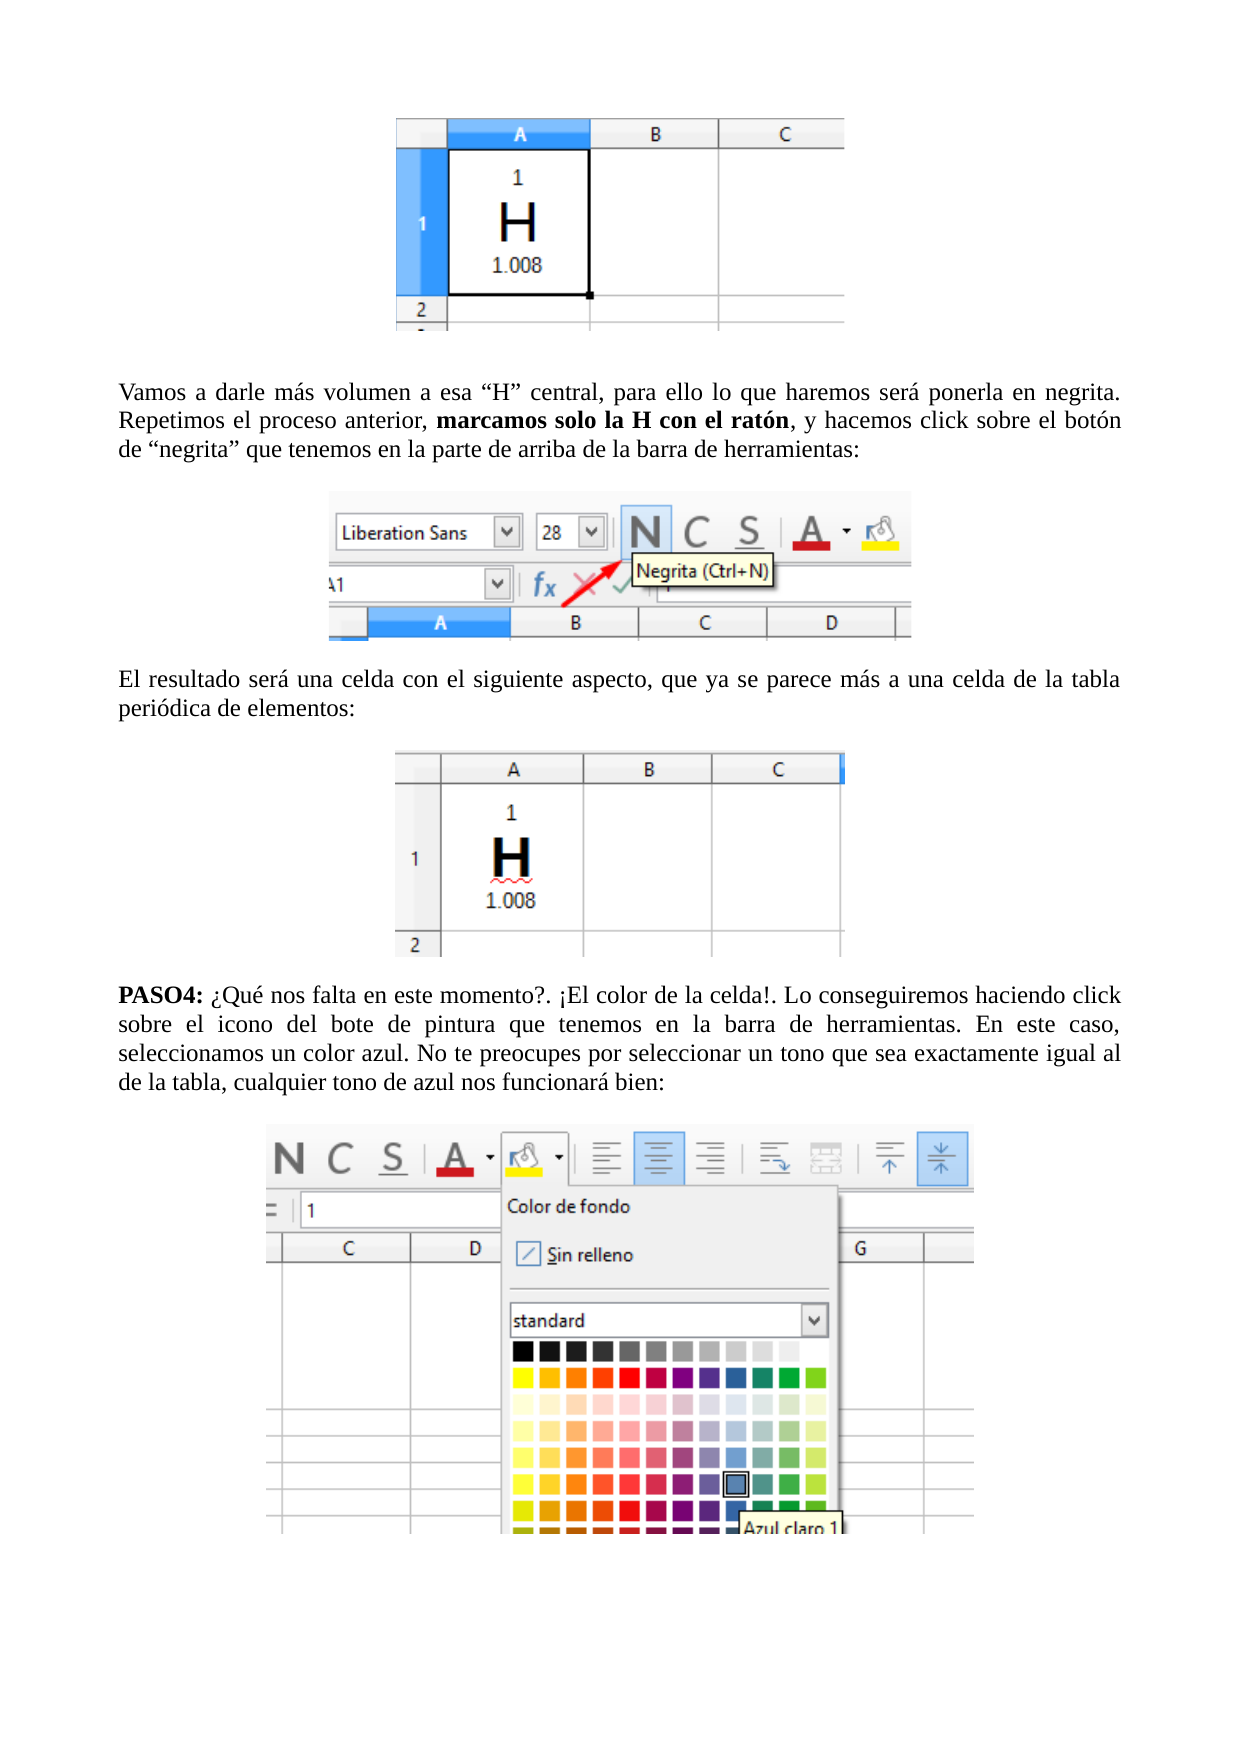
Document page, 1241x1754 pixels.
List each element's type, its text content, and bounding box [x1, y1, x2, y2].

picture [266, 1124, 974, 1534]
text El resultado será una celda con el siguiente aspecto, que ya se parece más a una celda de la tabla periódica de elementos: [118, 664, 1122, 722]
text Vamos a darle más volumen a esa “H” central, para ello lo que haremos será ponerla en negrita. Repetimos el proceso anterior, marcamos solo la H con el ratón, y hacemos click sobre el botón de “negrita” que tenemos en la parte de arriba de la barra de herramientas: [118, 377, 1122, 463]
picture [396, 118, 845, 331]
picture [328, 491, 912, 641]
picture [395, 750, 845, 957]
text PASO4: ¿Qué nos falta en este momento?. ¡El color de la celda!. Lo conseguiremos haciendo click sobre el icono del bote de pintura que tenemos en la barra de herramientas. En este caso, seleccionamos un color azul. No te preocupes por seleccionar un tono que sea exactamente igual al de la tabla, cualquier tono de azul nos funcionará bien: [118, 981, 1122, 1096]
